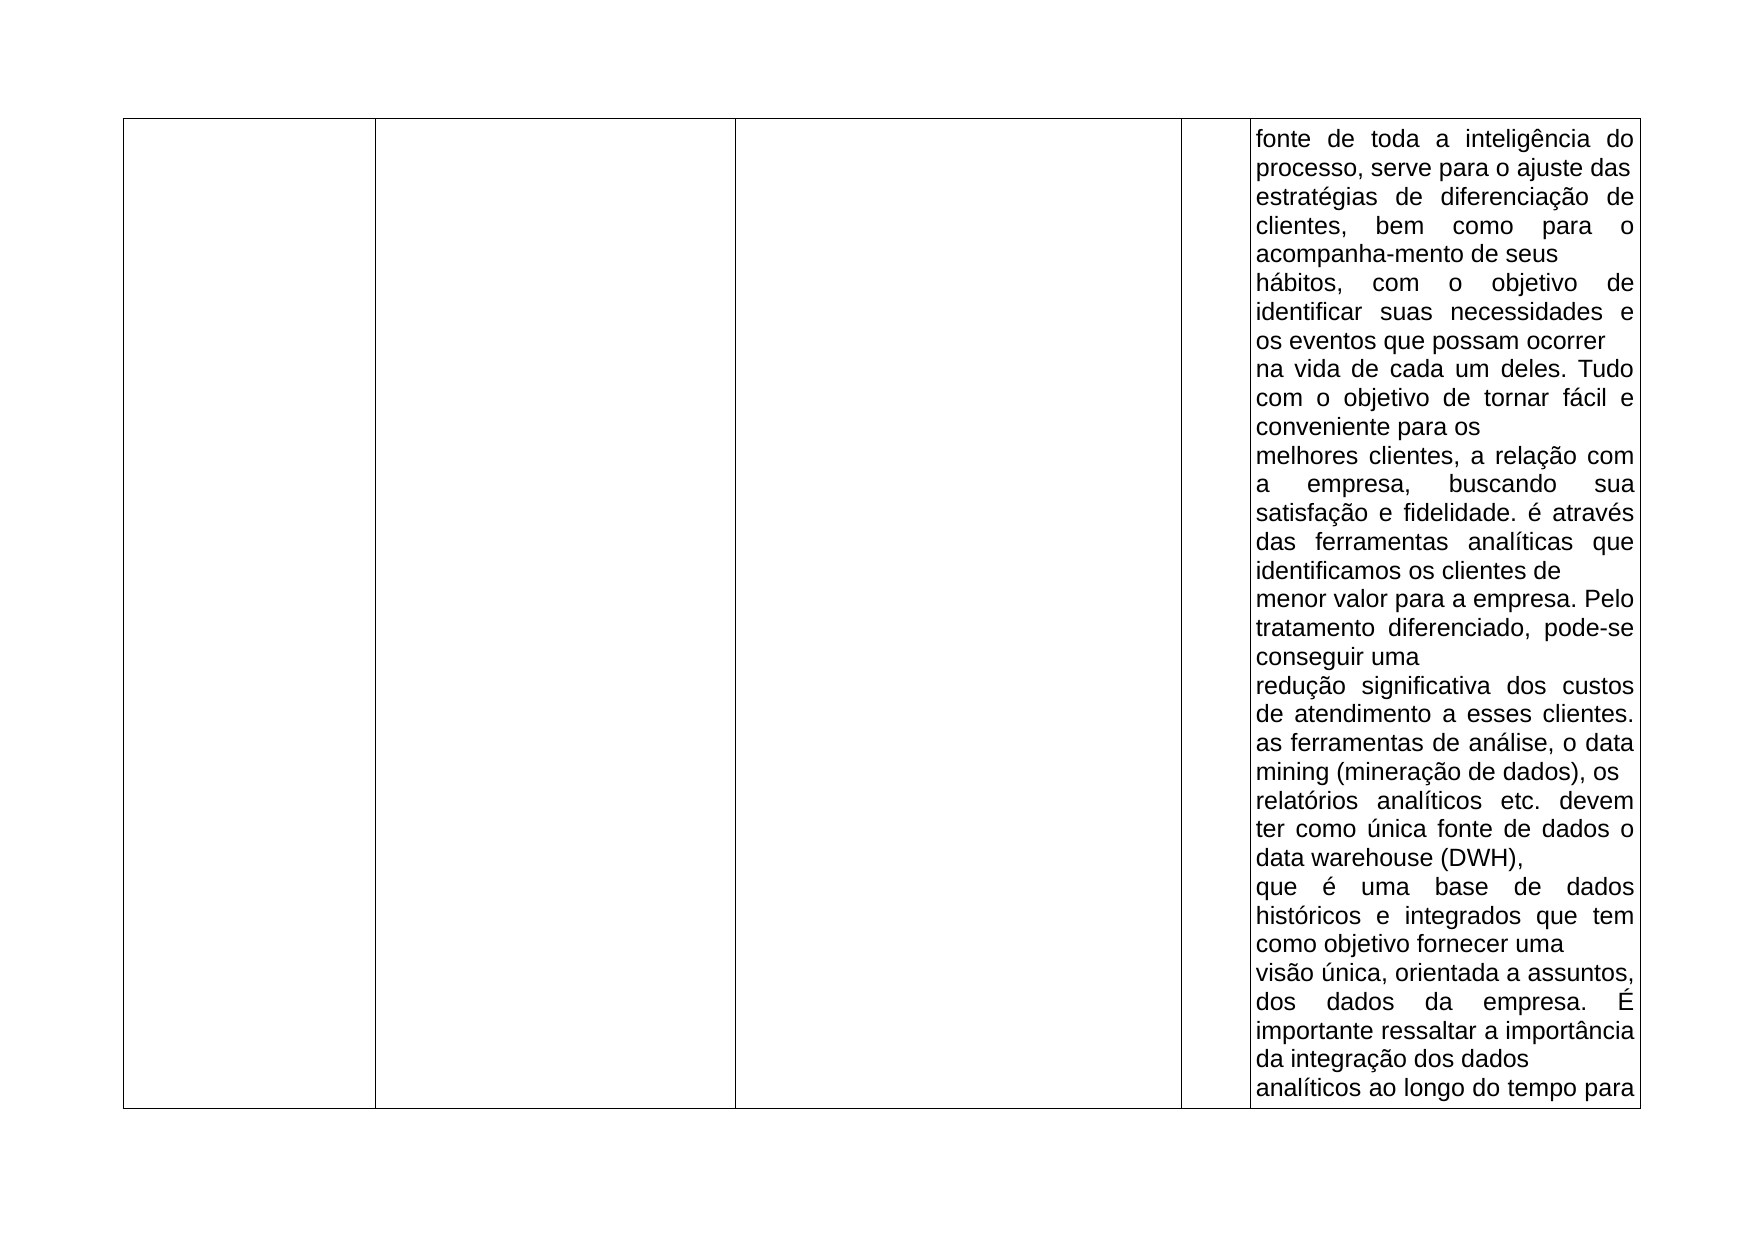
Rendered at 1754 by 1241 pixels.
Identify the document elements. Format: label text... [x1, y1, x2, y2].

table_cell [1182, 119, 1250, 1108]
table_cell [376, 119, 735, 1108]
table_cell [736, 119, 1181, 1108]
table_cell fonte de toda a inteligência do processo, serve para o ajuste das estratégias de diferenciação de clientes, bem como para o acompanha-mento de seus hábitos, com o objetivo de identificar suas necessidades e os eventos que possam ocorrer na vida de cada um deles. Tudo com o objetivo de tornar fácil e conveniente para os melhores clientes, a relação com a empresa, buscando sua satisfação e fidelidade. é através das ferramentas analíticas que identificamos os clientes de menor valor para a empresa. Pelo tratamento diferenciado, pode-se conseguir uma redução significativa dos custos de atendimento a esses clientes. as ferramentas de análise, o data mining (mineração de dados), os relatórios analíticos etc. devem ter como única fonte de dados o data warehouse (DWH), que é uma base de dados históricos e integrados que tem como objetivo fornecer uma visão única, orientada a assuntos, dos dados da empresa. É importante ressaltar a importância da integração dos dados analíticos ao longo do tempo para [1251, 119, 1640, 1108]
table_cell [124, 119, 375, 1108]
